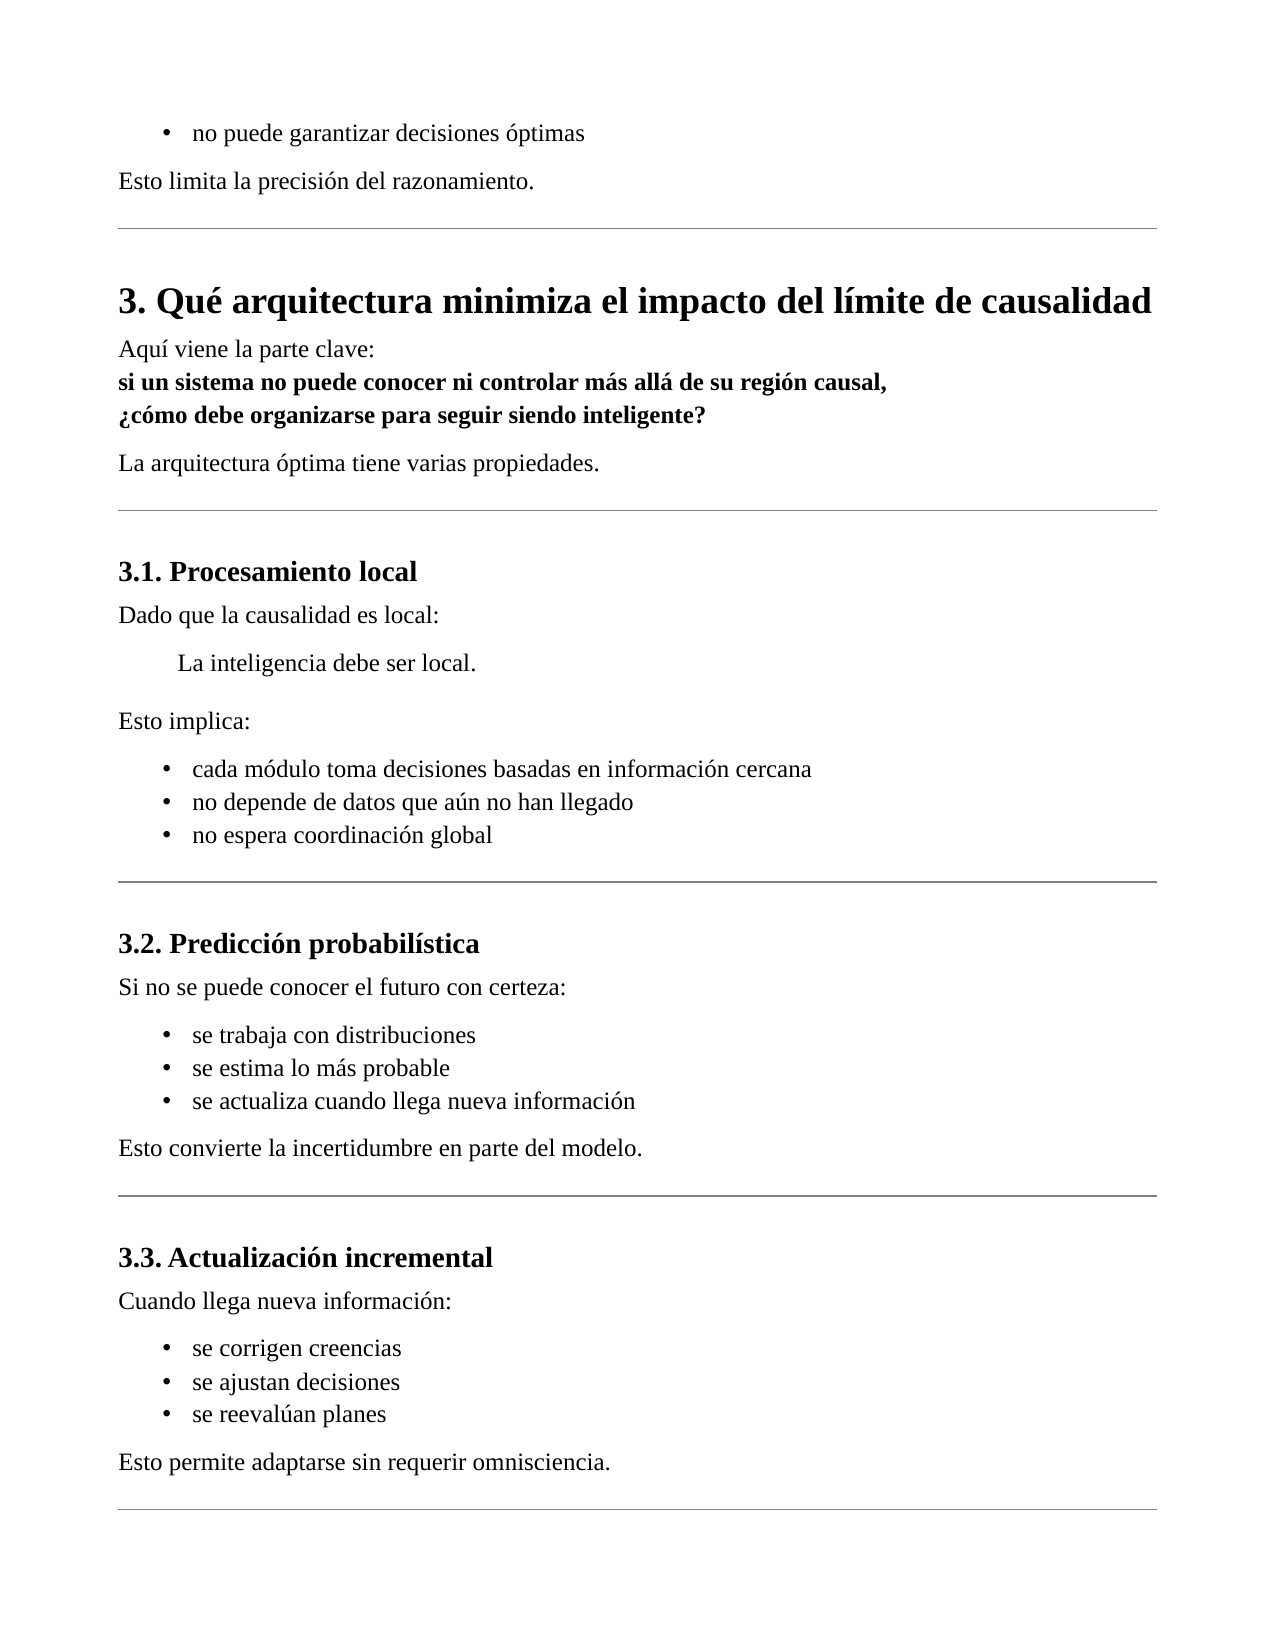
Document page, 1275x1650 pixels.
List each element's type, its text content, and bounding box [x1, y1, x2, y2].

subtitle 3.1. Procesamiento local [118, 554, 1157, 588]
list se actualiza cuando llega nueva información [162, 1086, 1157, 1114]
subtitle 3. Qué arquitectura minimiza el impacto del límite de causalidad [118, 278, 1157, 322]
text Si no se puede conocer el futuro con certeza: [118, 972, 1157, 1001]
text La arquitectura óptima tiene varias propiedades. [118, 448, 1157, 476]
list cada módulo toma decisiones basadas en información cercana [162, 754, 1157, 782]
subtitle 3.3. Actualización incremental [118, 1240, 1157, 1273]
text Dado que la causalidad es local: [118, 600, 1157, 629]
text Esto limita la precisión del razonamiento. [118, 166, 1157, 194]
list se corrigen creencias [162, 1333, 1157, 1362]
list no depende de datos que aún no han llegado [162, 787, 1157, 815]
list se trabaja con distribuciones [162, 1020, 1157, 1048]
text La inteligencia debe ser local. [177, 648, 1098, 677]
text Esto implica: [118, 706, 1157, 735]
text Cuando llega nueva información: [118, 1286, 1157, 1315]
subtitle 3.2. Predicción probabilística [118, 926, 1157, 960]
list se reevalúan planes [162, 1399, 1157, 1428]
list se ajustan decisiones [162, 1367, 1157, 1395]
text Esto permite adaptarse sin requerir omnisciencia. [118, 1447, 1157, 1476]
text Aquí viene la parte clave: si un sistema no puede conocer ni controlar más allá de su región causal, ¿cómo debe organizarse para seguir siendo inteligente? [118, 334, 1157, 429]
list se estima lo más probable [162, 1053, 1157, 1082]
text Esto convierte la incertidumbre en parte del modelo. [118, 1133, 1157, 1162]
list no espera coordinación global [162, 820, 1157, 848]
list no puede garantizar decisiones óptimas [162, 118, 1157, 147]
